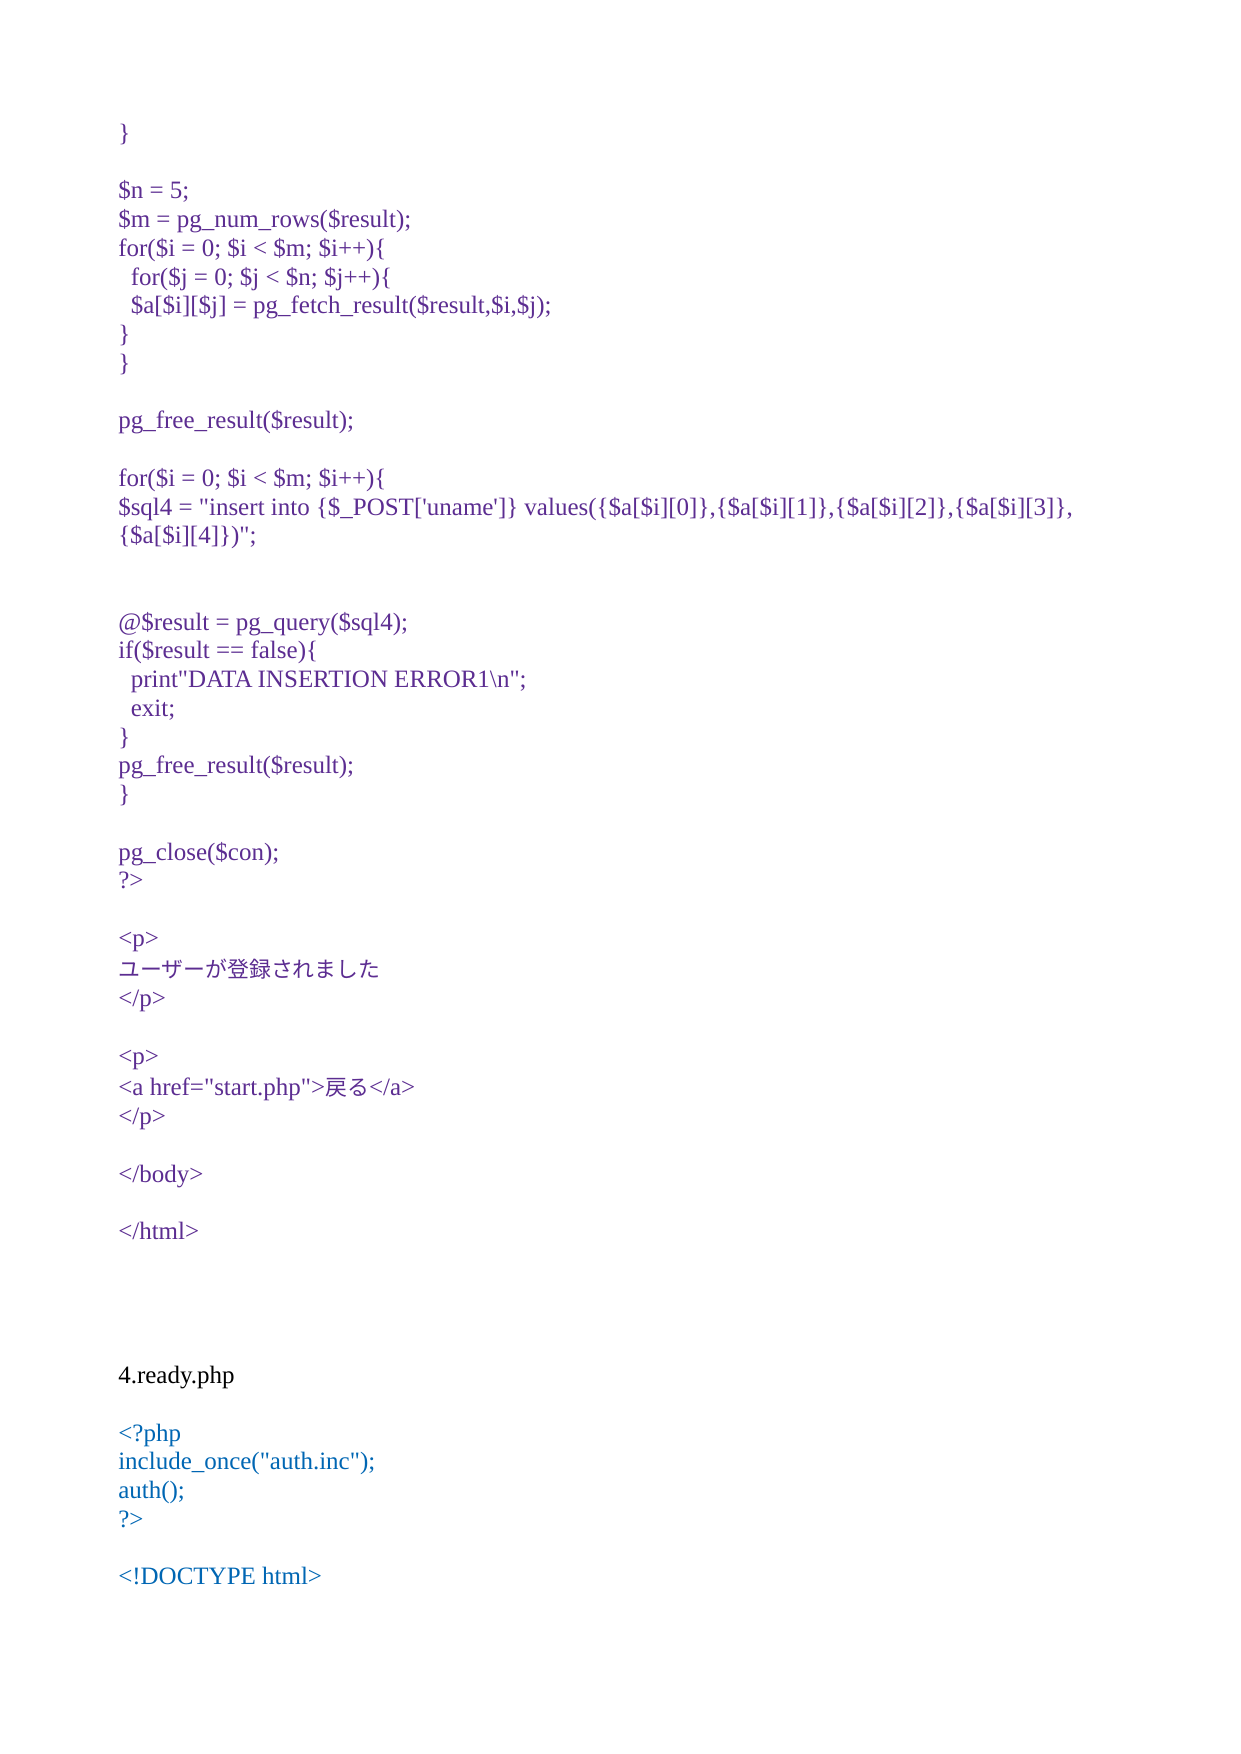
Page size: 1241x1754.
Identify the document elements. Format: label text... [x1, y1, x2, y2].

text <!DOCTYPE html> [118, 1561, 1122, 1590]
text $sql4 = "insert into {$_POST['uname']} values({$a[$i][0]},{$a[$i][1]},{$a[$i][2]},{$a[$i][3]},{$a[$i][4]})"; [118, 492, 1122, 549]
text include_once("auth.inc"); [118, 1446, 1122, 1475]
text $m = pg_num_rows($result); [118, 204, 1122, 233]
text } [118, 319, 1122, 348]
text pg_free_result($result); [118, 751, 1122, 779]
text ?> [118, 1504, 1122, 1533]
text auth(); [118, 1475, 1122, 1504]
text ユーザーが登録されました [118, 952, 1122, 983]
text } [118, 348, 1122, 377]
text @$result = pg_query($sql4); [118, 607, 1122, 636]
text print"DATA INSERTION ERROR1\n"; [118, 664, 1122, 693]
text <p> [118, 923, 1122, 952]
text if($result == false){ [118, 636, 1122, 664]
text pg_free_result($result); [118, 406, 1122, 434]
text exit; [118, 693, 1122, 722]
text pg_close($con); [118, 837, 1122, 866]
text for($i = 0; $i < $m; $i++){ [118, 233, 1122, 262]
text </p> [118, 983, 1122, 1012]
text </html> [118, 1216, 1122, 1245]
text ?> [118, 866, 1122, 894]
text } [118, 779, 1122, 808]
text <?php [118, 1418, 1122, 1446]
text } [118, 722, 1122, 751]
text } [118, 118, 1122, 147]
text </p> [118, 1101, 1122, 1130]
text for($i = 0; $i < $m; $i++){ [118, 463, 1122, 492]
text $n = 5; [118, 176, 1122, 204]
text $a[$i][$j] = pg_fetch_result($result,$i,$j); [118, 291, 1122, 319]
text for($j = 0; $j < $n; $j++){ [118, 262, 1122, 291]
text </body> [118, 1159, 1122, 1188]
text 4.ready.php [118, 1360, 1122, 1389]
text <p> [118, 1041, 1122, 1070]
text <a href="start.php">戻る</a> [118, 1070, 1122, 1101]
